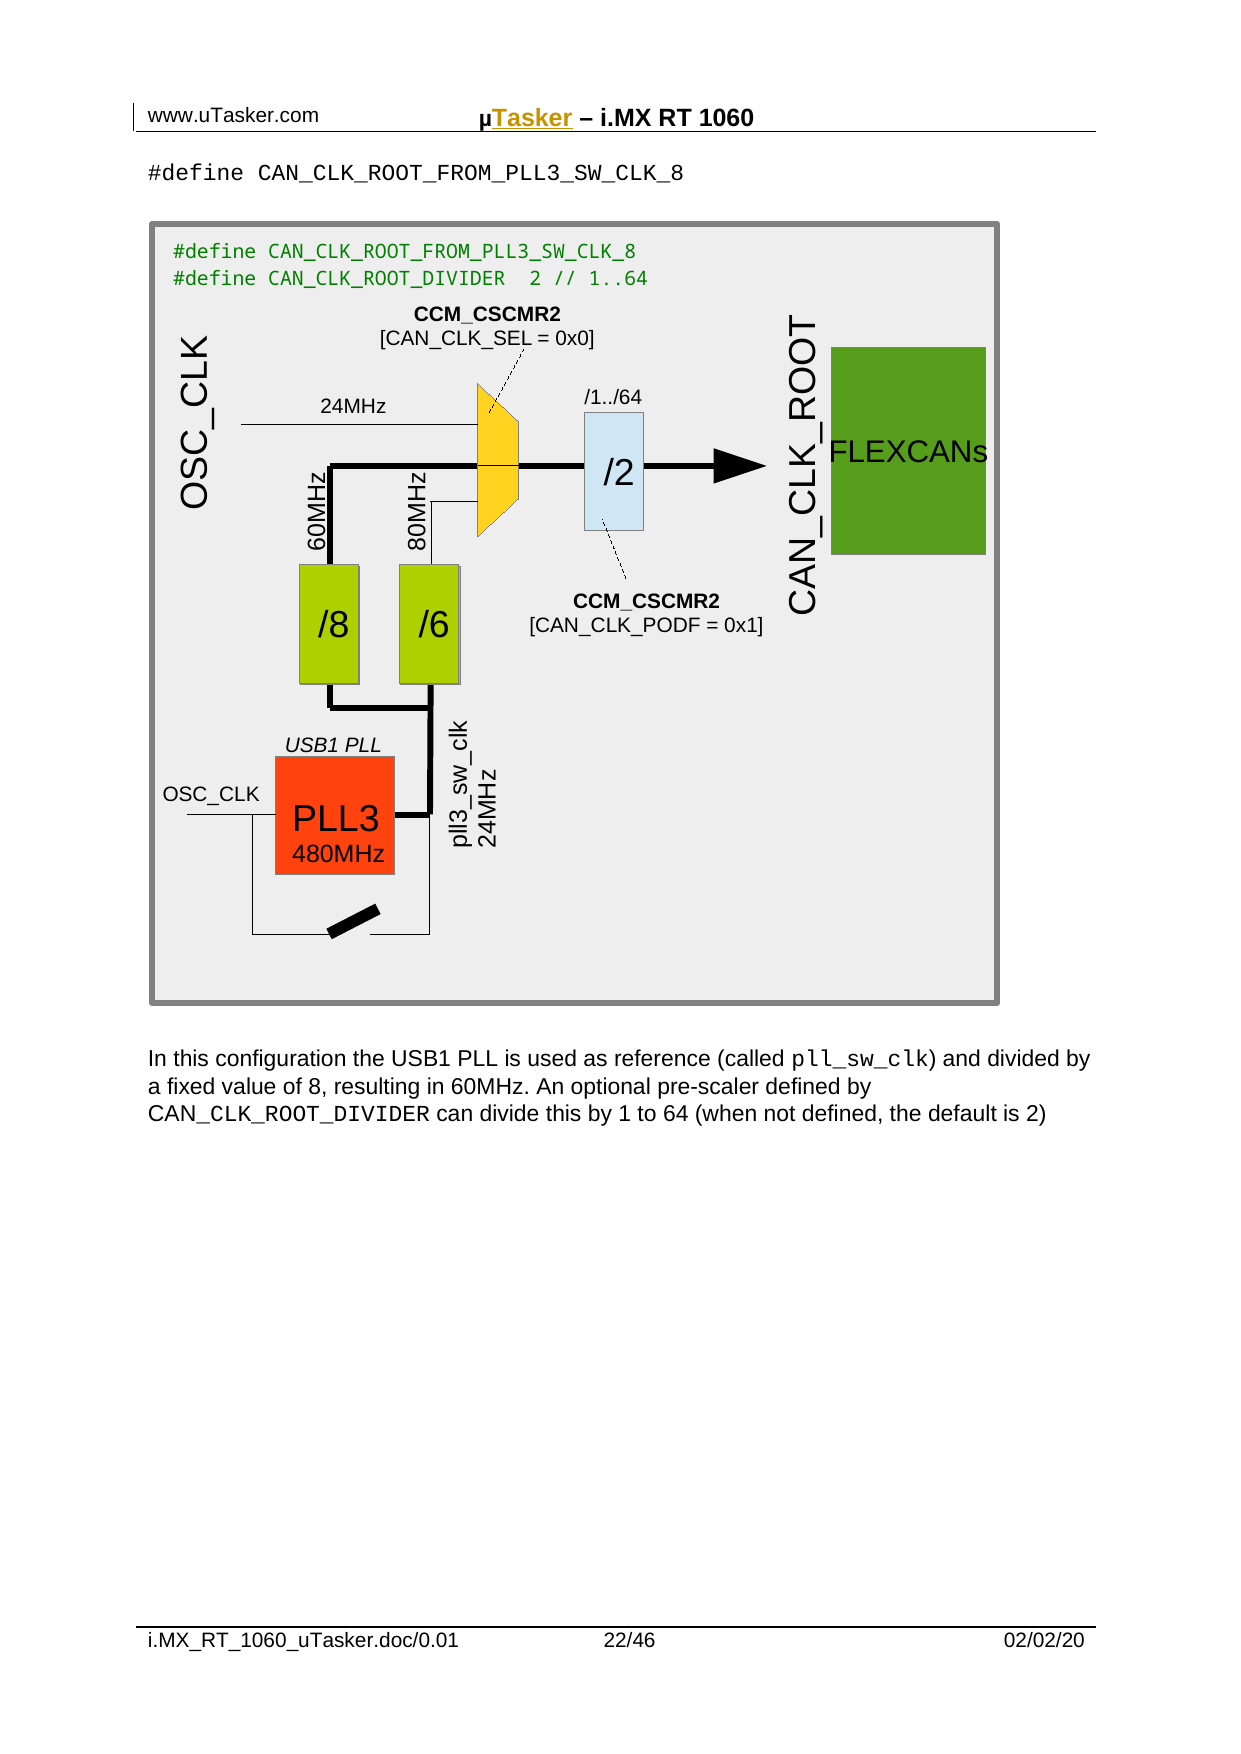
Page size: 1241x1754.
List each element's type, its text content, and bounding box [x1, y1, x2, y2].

text #define CAN_CLK_ROOT_FROM_PLL3_SW_CLK_8 [148, 161, 1093, 187]
text In this configuration the USB1 PLL is used as reference (called pll_sw_clk) and divided by a fixed value of 8, resulting in 60MHz. An optional pre-scaler defined by CAN_CLK_ROOT_DIVIDER can divide this by 1 to 64 (when not defined, the default is 2) [148, 1045, 1093, 1128]
